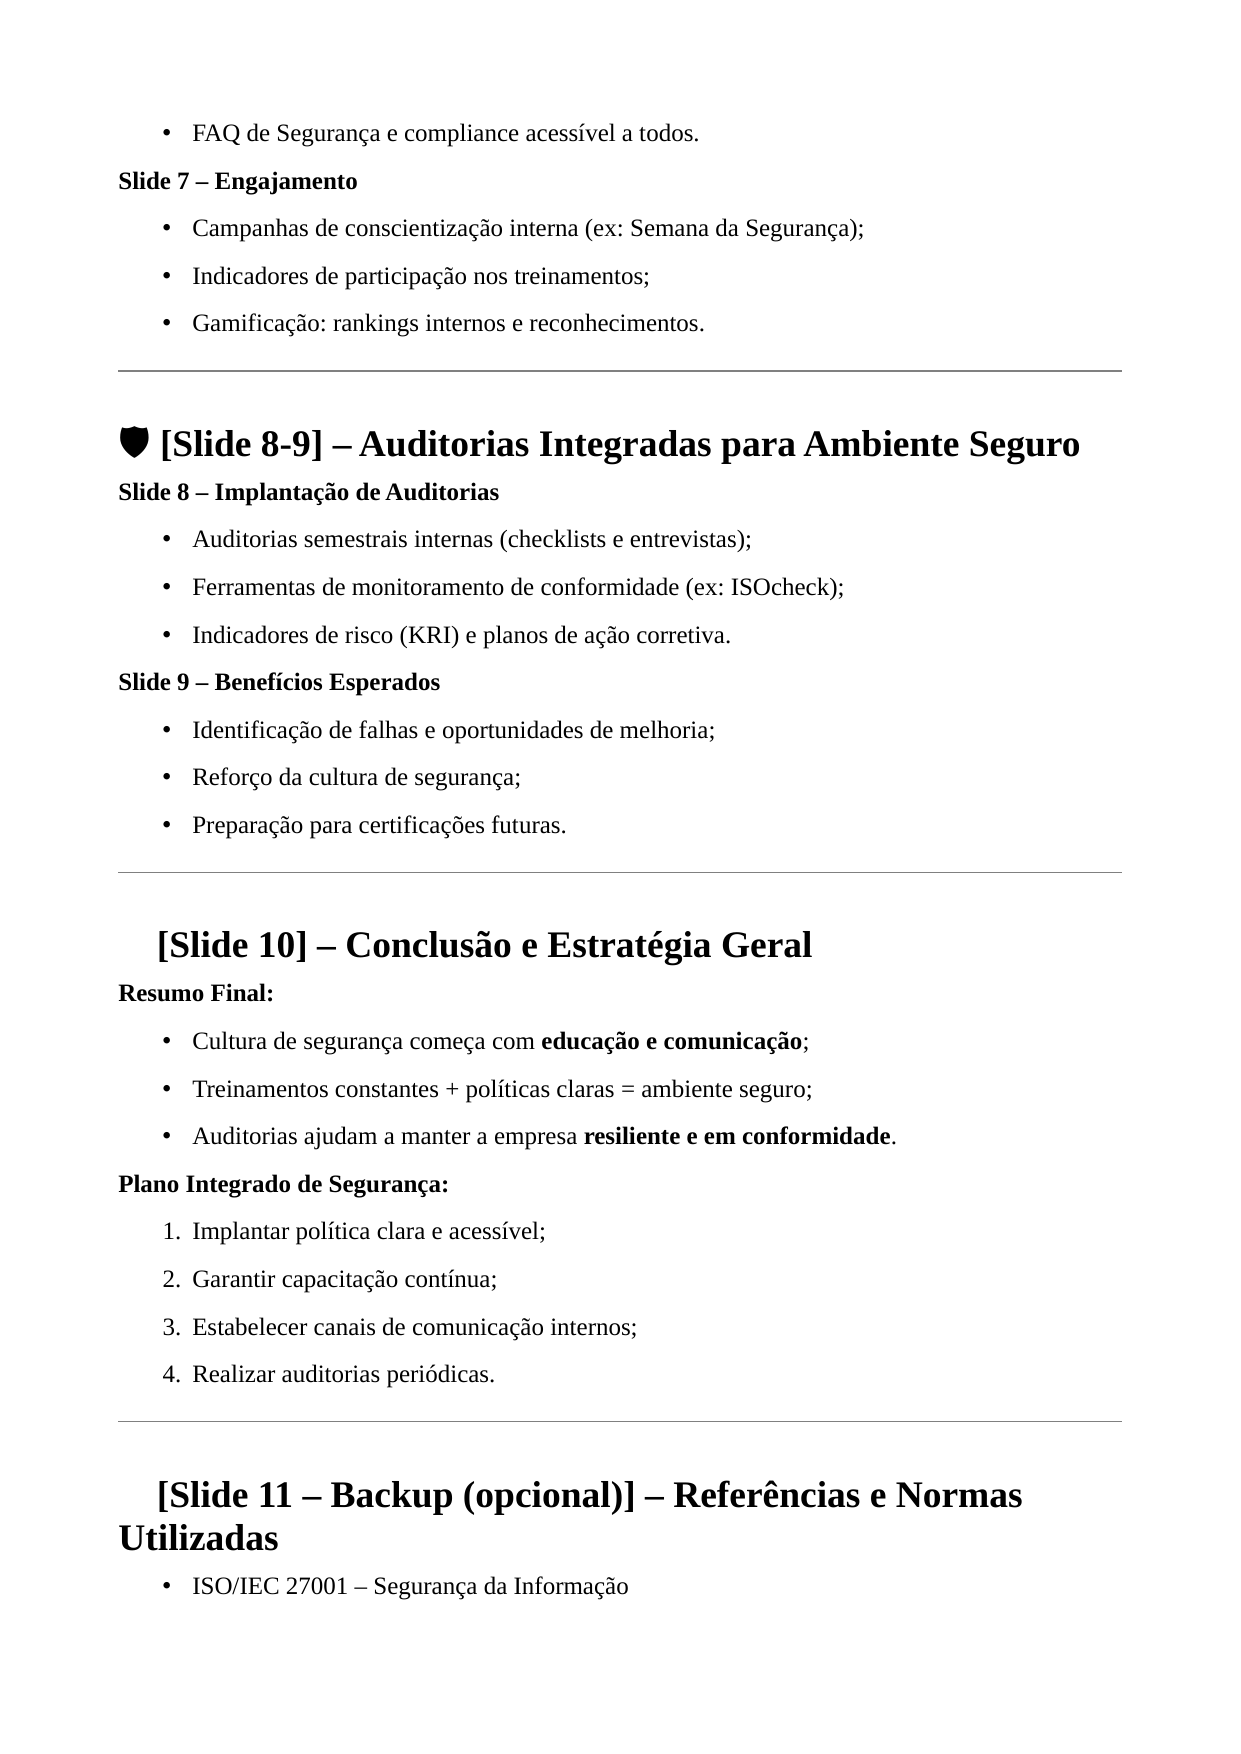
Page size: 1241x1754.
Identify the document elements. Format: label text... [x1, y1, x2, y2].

list Realizar auditorias periódicas. [162, 1359, 1122, 1388]
text Resumo Final: [118, 978, 1122, 1007]
list Reforço da cultura de segurança; [162, 762, 1122, 791]
list Garantir capacitação contínua; [162, 1264, 1122, 1293]
subtitle 🛡️ [Slide 8-9] – Auditorias Integradas para Ambiente Seguro [118, 421, 1122, 464]
list Identificação de falhas e oportunidades de melhoria; [162, 715, 1122, 744]
list Auditorias semestrais internas (checklists e entrevistas); [162, 524, 1122, 553]
list FAQ de Segurança e compliance acessível a todos. [162, 118, 1122, 147]
text Slide 7 – Engajamento [118, 166, 1122, 194]
list Cultura de segurança começa com educação e comunicação; [162, 1026, 1122, 1055]
list Estabelecer canais de comunicação internos; [162, 1312, 1122, 1340]
list Implantar política clara e acessível; [162, 1216, 1122, 1245]
list Gamificação: rankings internos e reconhecimentos. [162, 308, 1122, 337]
list Indicadores de participação nos treinamentos; [162, 261, 1122, 290]
list Treinamentos constantes + políticas claras = ambiente seguro; [162, 1074, 1122, 1102]
list Indicadores de risco (KRI) e planos de ação corretiva. [162, 620, 1122, 648]
list ISO/IEC 27001 – Segurança da Informação [162, 1571, 1122, 1599]
list Preparação para certificações futuras. [162, 810, 1122, 839]
subtitle ✅ [Slide 10] – Conclusão e Estratégia Geral [118, 923, 1122, 966]
list Auditorias ajudam a manter a empresa resiliente e em conformidade. [162, 1121, 1122, 1150]
list Campanhas de conscientização interna (ex: Semana da Segurança); [162, 213, 1122, 242]
text Slide 9 – Benefícios Esperados [118, 667, 1122, 696]
text Plano Integrado de Segurança: [118, 1169, 1122, 1198]
list Ferramentas de monitoramento de conformidade (ex: ISOcheck); [162, 572, 1122, 601]
subtitle 📂 [Slide 11 – Backup (opcional)] – Referências e Normas Utilizadas [118, 1472, 1122, 1558]
text Slide 8 – Implantação de Auditorias [118, 477, 1122, 506]
